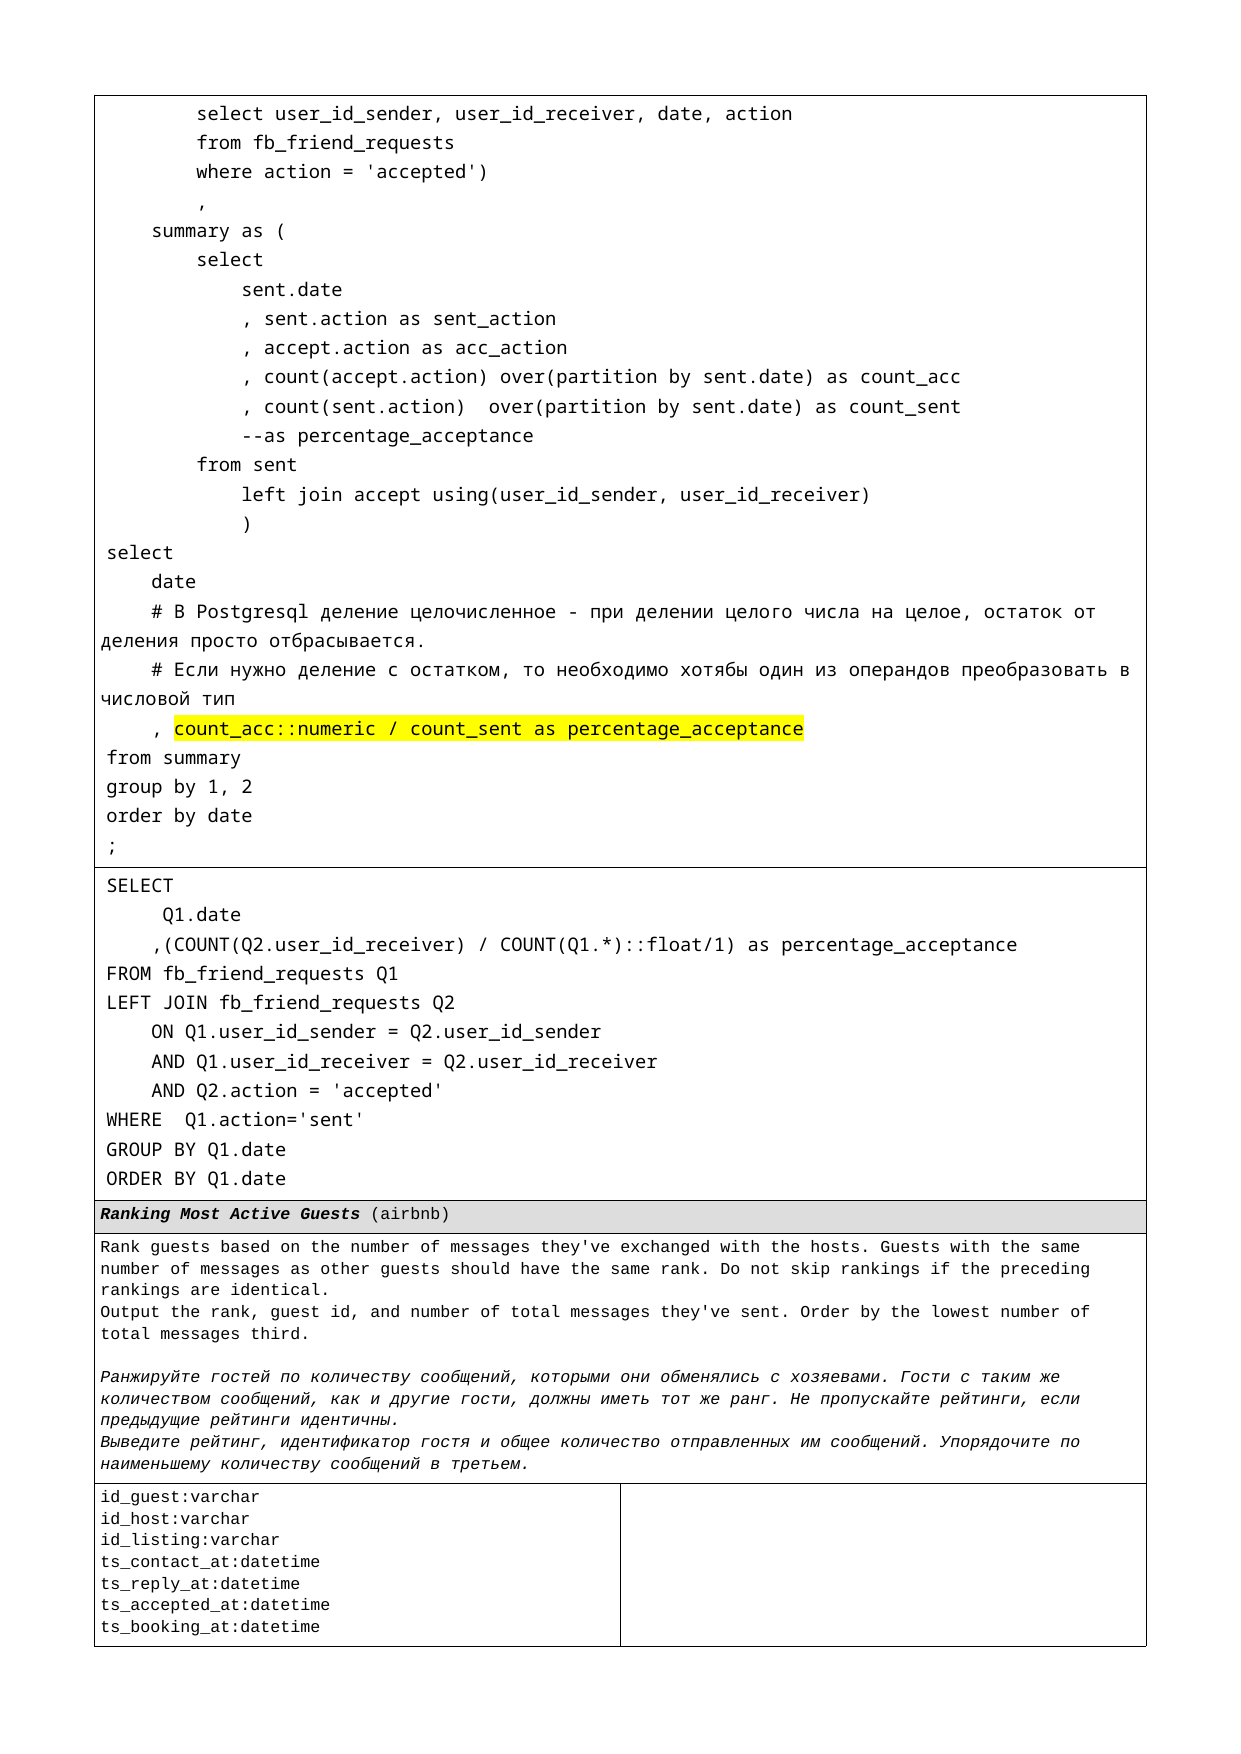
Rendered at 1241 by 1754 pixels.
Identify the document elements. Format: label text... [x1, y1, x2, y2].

table_cell id_guest:varchar id_host:varchar id_listing:varchar ts_contact_at:datetime ts_reply_at:datetime ts_accepted_at:datetime ts_booking_at:datetime [95, 1484, 620, 1646]
table_cell Ranking Most Active Guests (airbnb) [95, 1201, 1146, 1233]
table_cell select user_id_sender, user_id_receiver, date, action from fb_friend_requests where action = 'accepted') , summary as ( select sent.date , sent.action as sent_action , accept.action as acc_action , count(accept.action) over(partition by sent.date) as count_acc , count(sent.action) over(partition by sent.date) as count_sent --as percentage_acceptance from sent left join accept using(user_id_sender, user_id_receiver) ) select date # В Postgresql деление целочисленное - при делении целого числа на целое, остаток от деления просто отбрасывается. # Если нужно деление с остатком, то необходимо хотябы один из операндов преобразовать в числовой тип , count_acc::numeric / count_sent as percentage_acceptance from summary group by 1, 2 order by date ; [95, 96, 1146, 867]
table_cell Rank guests based on the number of messages they've exchanged with the hosts. Guests with the same number of messages as other guests should have the same rank. Do not skip rankings if the preceding rankings are identical. Output the rank, guest id, and number of total messages they've sent. Order by the lowest number of total messages third. Ранжируйте гостей по количеству сообщений, которыми они обменялись с хозяевами. Гости с таким же количеством сообщений, как и другие гости, должны иметь тот же ранг. Не пропускайте рейтинги, если предыдущие рейтинги идентичны. Выведите рейтинг, идентификатор гостя и общее количество отправленных им сообщений. Упорядочите по наименьшему количеству сообщений в третьем. [95, 1234, 1146, 1483]
table_cell [621, 1484, 1146, 1646]
table_cell SELECT Q1.date ,(COUNT(Q2.user_id_receiver) / COUNT(Q1.*)::float/1) as percentage_acceptance FROM fb_friend_requests Q1 LEFT JOIN fb_friend_requests Q2 ON Q1.user_id_sender = Q2.user_id_sender AND Q1.user_id_receiver = Q2.user_id_receiver AND Q2.action = 'accepted' WHERE Q1.action='sent' GROUP BY Q1.date ORDER BY Q1.date [95, 868, 1146, 1199]
